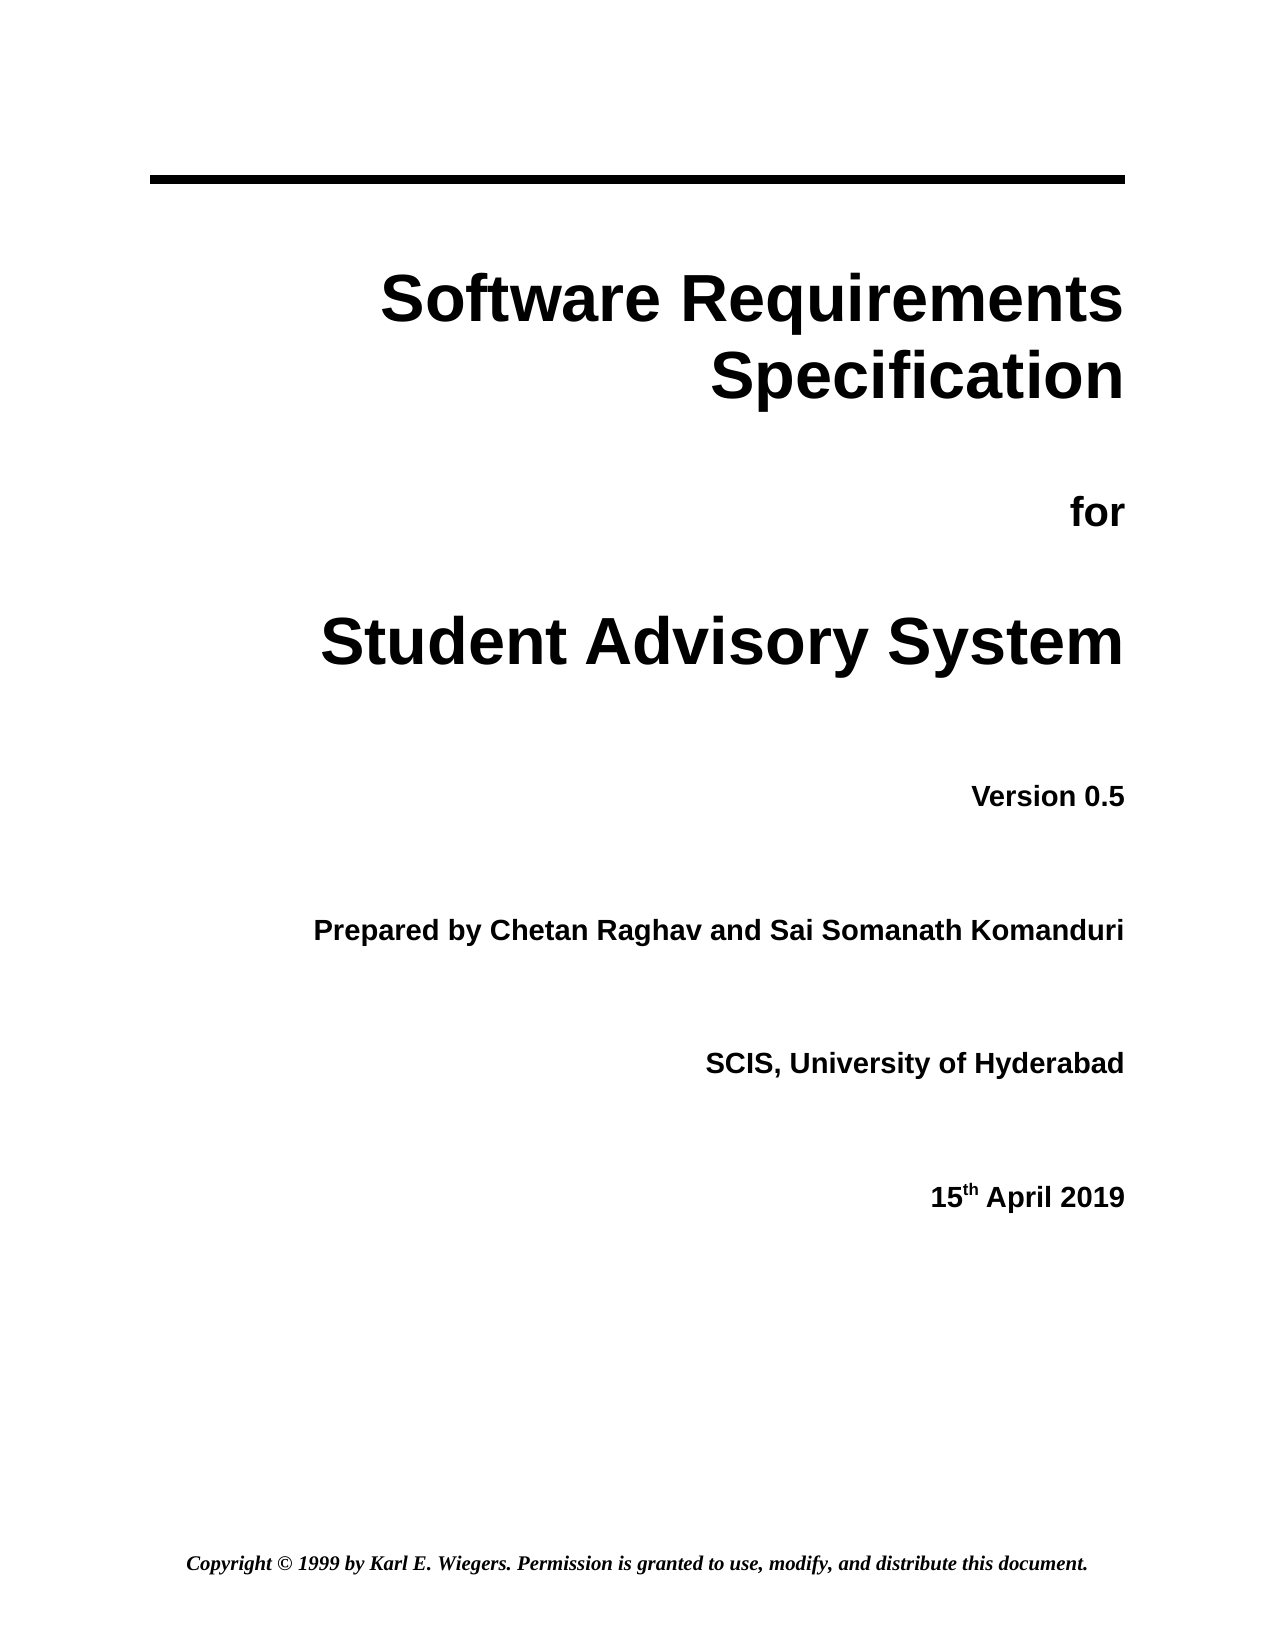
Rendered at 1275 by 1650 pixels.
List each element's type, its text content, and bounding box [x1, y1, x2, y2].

text Prepared by Chetan Raghav and Sai Somanath Komanduri [150, 912, 1125, 946]
subtitle Student Advisory System [150, 602, 1125, 679]
subtitle Software Requirements Specification [150, 259, 1125, 413]
text Version 0.5 [150, 779, 1125, 812]
text 15th April 2019 [150, 1179, 1125, 1213]
subtitle for [150, 488, 1125, 536]
text SCIS, University of Hyderabad [150, 1046, 1125, 1079]
